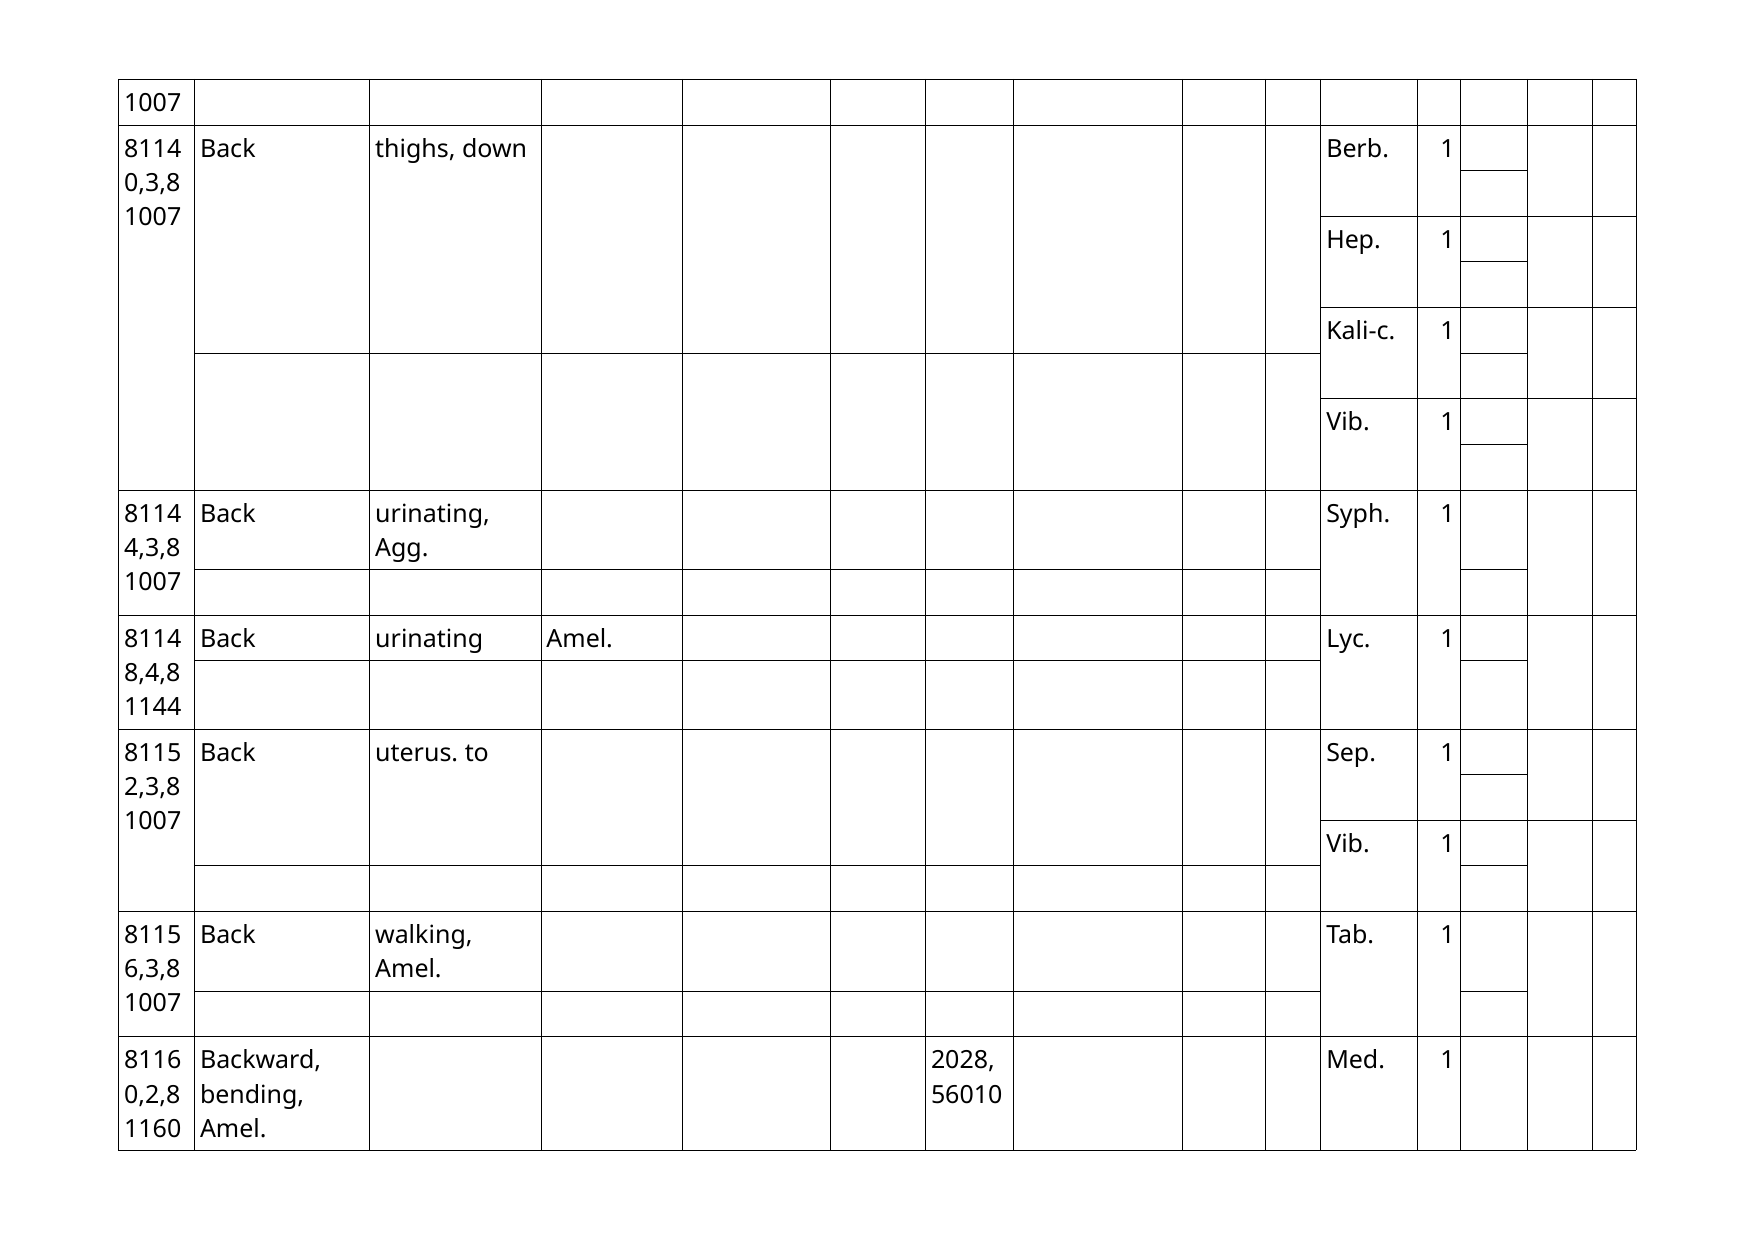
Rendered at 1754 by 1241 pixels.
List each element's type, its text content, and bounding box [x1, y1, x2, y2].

table_cell [542, 1037, 682, 1150]
table_cell Amel. [542, 616, 682, 660]
table_cell thighs, down [370, 126, 541, 353]
table_cell [1266, 491, 1320, 569]
table_cell [683, 912, 830, 991]
table_cell walking, Amel. [370, 912, 541, 991]
table_cell [1528, 399, 1592, 489]
table_cell uterus. to [370, 730, 541, 865]
table_cell [683, 80, 830, 124]
table_cell [370, 1037, 541, 1150]
table_cell [1014, 1037, 1182, 1150]
table_cell [370, 866, 541, 911]
table_cell [1183, 354, 1265, 489]
table_cell 1 [1418, 821, 1460, 911]
table_cell Vib. [1321, 821, 1417, 911]
table_cell [1461, 912, 1527, 991]
table_cell [831, 912, 925, 991]
table_cell [1014, 866, 1182, 911]
table_cell [1461, 126, 1527, 170]
table_cell [370, 992, 541, 1036]
table_cell [831, 491, 925, 569]
table_cell Back [195, 126, 369, 353]
table_cell [683, 992, 830, 1036]
table_cell Med. [1321, 1037, 1417, 1150]
table_cell [542, 126, 682, 353]
table_cell [195, 992, 369, 1036]
table_cell Back [195, 491, 369, 569]
table_cell [542, 491, 682, 569]
table_cell [542, 866, 682, 911]
table_cell [1266, 354, 1320, 489]
table_cell [831, 126, 925, 353]
table_cell [1461, 992, 1527, 1036]
table_cell [1183, 730, 1265, 865]
table_cell [370, 661, 541, 728]
table_cell [1593, 491, 1636, 615]
table_cell [831, 866, 925, 911]
table_cell [1528, 912, 1592, 1036]
table_cell 81160,2,81160 [119, 1037, 194, 1150]
table_cell [1014, 661, 1182, 728]
table_cell [1014, 80, 1182, 124]
table_cell [926, 126, 1013, 353]
table_cell [195, 80, 369, 124]
table_cell [370, 80, 541, 124]
table_cell [1014, 912, 1182, 991]
table_cell 1 [1418, 912, 1460, 1036]
table_cell 1 [1418, 616, 1460, 728]
table_cell Syph. [1321, 491, 1417, 615]
table_cell 81152,3,81007 [119, 730, 194, 911]
table_cell Tab. [1321, 912, 1417, 1036]
table_cell [1461, 445, 1527, 489]
table_cell [683, 1037, 830, 1150]
table_cell [1593, 126, 1636, 216]
table_cell urinating, Agg. [370, 491, 541, 569]
table_cell [683, 491, 830, 569]
table_cell [542, 730, 682, 865]
table_cell [1593, 821, 1636, 911]
table_cell [1266, 730, 1320, 865]
table_cell [1183, 126, 1265, 353]
table_cell [831, 80, 925, 124]
table_cell [1014, 730, 1182, 865]
table_cell [683, 730, 830, 865]
table_cell [542, 80, 682, 124]
table_cell Vib. [1321, 399, 1417, 489]
table_cell [1014, 992, 1182, 1036]
table_cell 1 [1418, 491, 1460, 615]
table_cell Kali-c. [1321, 308, 1417, 398]
table_cell [1461, 262, 1527, 307]
table_cell [926, 570, 1013, 615]
table_cell [1528, 821, 1592, 911]
table_cell 81148,4,81144 [119, 616, 194, 728]
table_cell [1014, 570, 1182, 615]
table_cell [1528, 126, 1592, 216]
table_cell [831, 354, 925, 489]
table_cell [1528, 491, 1592, 615]
table_cell [1266, 126, 1320, 353]
table_cell Lyc. [1321, 616, 1417, 728]
table_cell [926, 912, 1013, 991]
table_cell [1461, 775, 1527, 820]
table_cell Backward, bending, Amel. [195, 1037, 369, 1150]
table_cell [683, 570, 830, 615]
table_cell 2028,56010 [926, 1037, 1013, 1150]
table_cell [1461, 217, 1527, 261]
table_cell [1528, 308, 1592, 398]
table_cell [1461, 491, 1527, 569]
table_cell [1461, 616, 1527, 660]
table_cell [1528, 616, 1592, 728]
table_cell 1 [1418, 1037, 1460, 1150]
table_cell [195, 570, 369, 615]
table_cell [683, 126, 830, 353]
table_cell Back [195, 730, 369, 865]
table_cell Sep. [1321, 730, 1417, 820]
table_cell [542, 992, 682, 1036]
table_cell [1461, 399, 1527, 444]
table_cell 1 [1418, 399, 1460, 489]
table_cell [1461, 308, 1527, 353]
table_cell [1593, 80, 1636, 124]
table_cell urinating [370, 616, 541, 660]
table_cell [1418, 80, 1460, 124]
table_cell 81144,3,81007 [119, 491, 194, 615]
table_cell [542, 912, 682, 991]
table_cell [1266, 912, 1320, 991]
table_cell [1266, 661, 1320, 728]
table_cell [1593, 912, 1636, 1036]
table_cell [683, 616, 830, 660]
table_cell [1266, 570, 1320, 615]
table_cell [926, 730, 1013, 865]
table_cell [926, 354, 1013, 489]
table_cell [1014, 354, 1182, 489]
table_cell [195, 354, 369, 489]
table_cell [1593, 616, 1636, 728]
table_cell [926, 661, 1013, 728]
table_cell [1183, 866, 1265, 911]
table_cell [195, 661, 369, 728]
table_cell [1266, 616, 1320, 660]
table_cell [1593, 399, 1636, 489]
table_cell 1 [1418, 217, 1460, 307]
table_cell [1461, 866, 1527, 911]
table_cell [926, 491, 1013, 569]
table_cell [1528, 730, 1592, 820]
table_cell [1183, 661, 1265, 728]
table_cell [1014, 491, 1182, 569]
table_cell [926, 616, 1013, 660]
table_cell [831, 661, 925, 728]
table_cell [1528, 217, 1592, 307]
table_cell [1461, 80, 1527, 124]
table_cell [1266, 1037, 1320, 1150]
table_cell Back [195, 912, 369, 991]
table_cell [1266, 866, 1320, 911]
table_cell 1007 [119, 80, 194, 124]
table_cell [831, 616, 925, 660]
table_cell 81156,3,81007 [119, 912, 194, 1036]
table_cell 1 [1418, 308, 1460, 398]
table_cell [195, 866, 369, 911]
table_cell [1183, 80, 1265, 124]
table_cell [1461, 661, 1527, 728]
table_cell Berb. [1321, 126, 1417, 216]
table_cell [1528, 1037, 1592, 1150]
table_cell [1183, 1037, 1265, 1150]
table_cell [1461, 1037, 1527, 1150]
table_cell [1461, 730, 1527, 774]
table_cell [831, 730, 925, 865]
table_cell [926, 80, 1013, 124]
table_cell [542, 661, 682, 728]
table_cell Back [195, 616, 369, 660]
table_cell [1183, 570, 1265, 615]
table_cell [683, 661, 830, 728]
table_cell [1014, 616, 1182, 660]
table_cell [1183, 616, 1265, 660]
table_cell [1183, 491, 1265, 569]
table_cell 1 [1418, 730, 1460, 820]
table_cell [1461, 821, 1527, 865]
table_cell [926, 866, 1013, 911]
table_cell [1266, 80, 1320, 124]
table_cell Hep. [1321, 217, 1417, 307]
table_cell [1593, 730, 1636, 820]
table_cell [370, 354, 541, 489]
table_cell [1461, 570, 1527, 615]
table_cell [370, 570, 541, 615]
table_cell [831, 570, 925, 615]
table_cell [1183, 992, 1265, 1036]
table_cell [1593, 217, 1636, 307]
table_cell [926, 992, 1013, 1036]
table_cell [1266, 992, 1320, 1036]
table_cell [1461, 354, 1527, 398]
table_cell 1 [1418, 126, 1460, 216]
table_cell [1593, 1037, 1636, 1150]
table_cell [1461, 171, 1527, 216]
table_cell [1593, 308, 1636, 398]
table_cell [683, 866, 830, 911]
table_cell [1528, 80, 1592, 124]
table_cell [831, 992, 925, 1036]
table_cell [831, 1037, 925, 1150]
table_cell [1321, 80, 1417, 124]
table_cell [1014, 126, 1182, 353]
table_cell [683, 354, 830, 489]
table_cell [1183, 912, 1265, 991]
table_cell [542, 354, 682, 489]
table_cell 81140,3,81007 [119, 126, 194, 489]
table_cell [542, 570, 682, 615]
